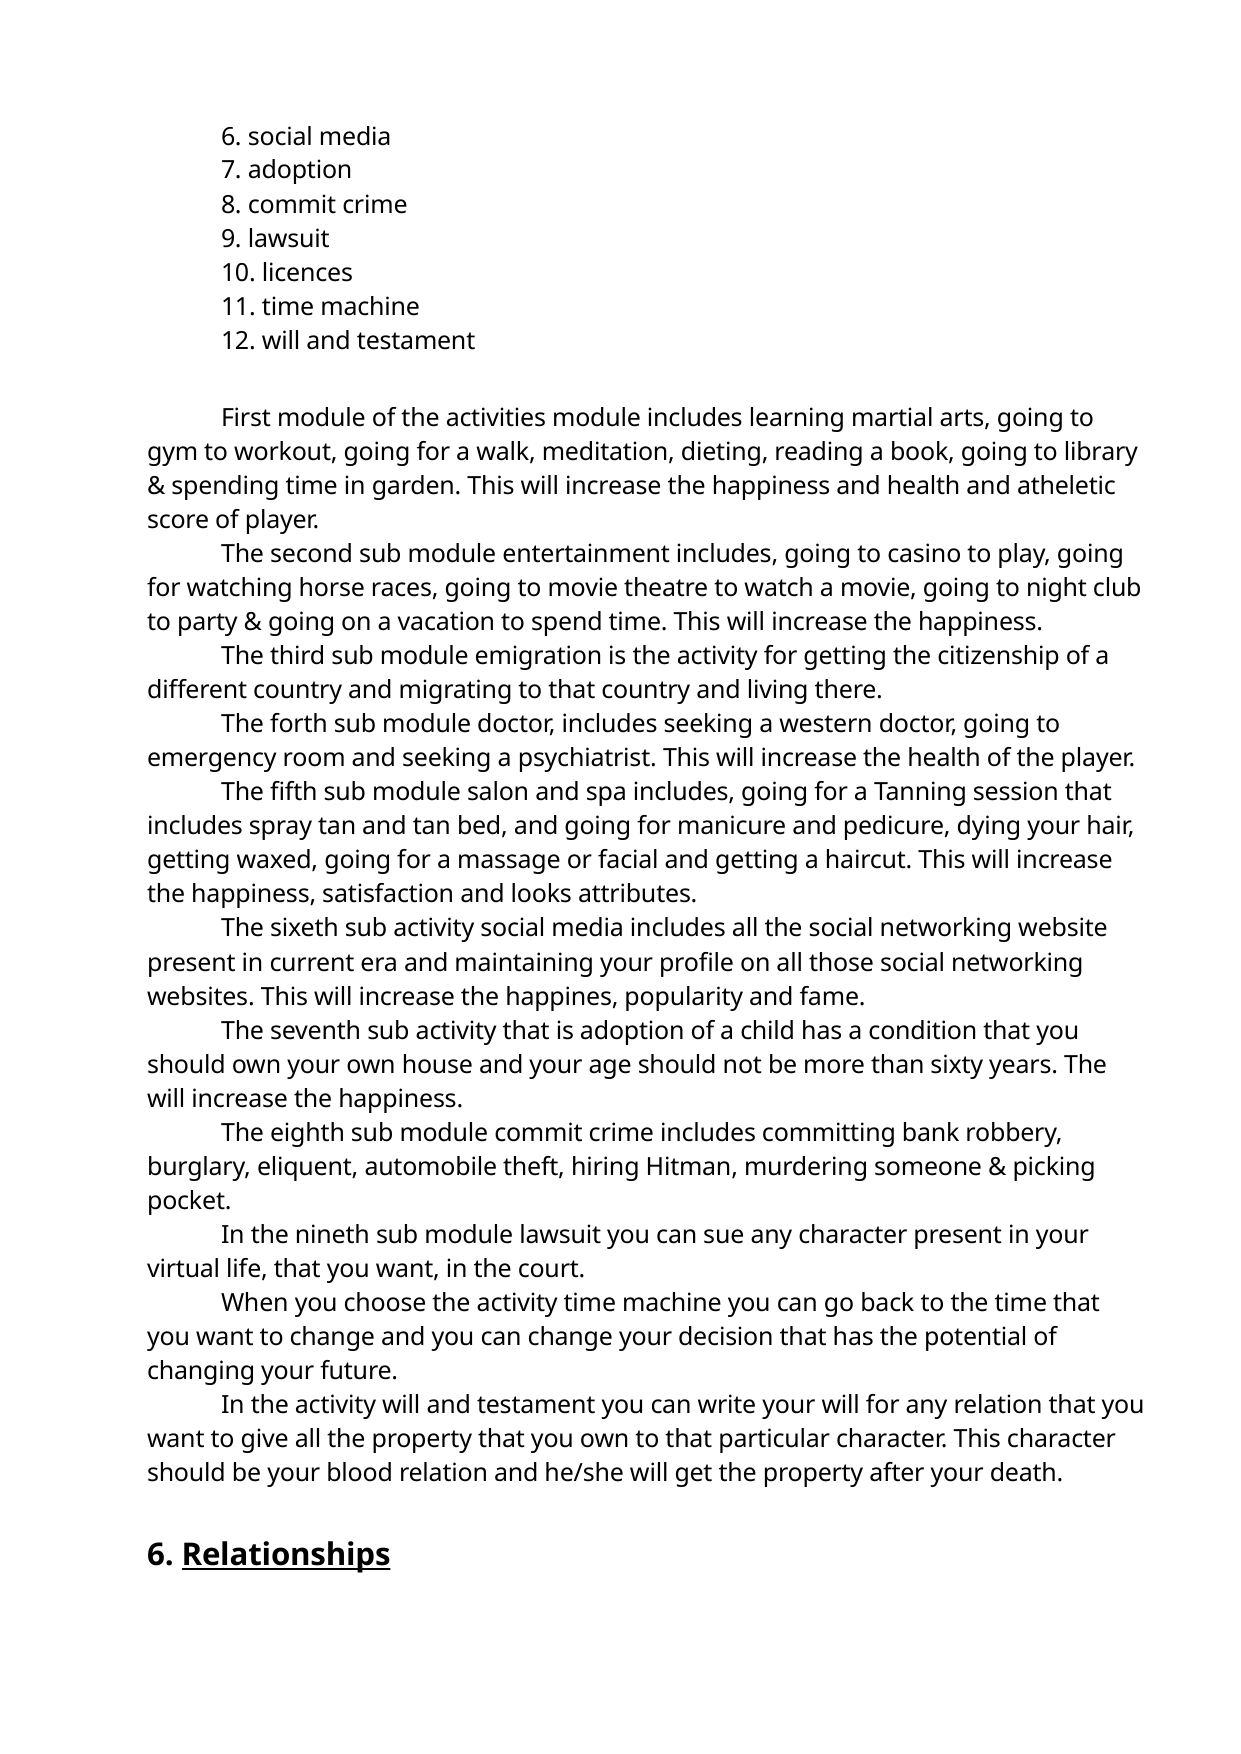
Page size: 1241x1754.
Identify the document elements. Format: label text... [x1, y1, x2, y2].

text When you choose the activity time machine you can go back to the time that you want to change and you can change your decision that has the potential of changing your future. [147, 1285, 1145, 1387]
text 8. commit crime [147, 186, 1145, 220]
text The forth sub module doctor, includes seeking a western doctor, going to emergency room and seeking a psychiatrist. This will increase the health of the player. [147, 706, 1145, 774]
text In the nineth sub module lawsuit you can sue any character present in your virtual life, that you want, in the court. [147, 1217, 1145, 1285]
text The second sub module entertainment includes, going to casino to play, going for watching horse races, going to movie theatre to watch a movie, going to night club to party & going on a vacation to spend time. This will increase the happiness. [147, 535, 1145, 638]
text The sixeth sub activity social media includes all the social networking website present in current era and maintaining your profile on all those social networking websites. This will increase the happines, popularity and fame. [147, 910, 1145, 1012]
text 6. social media [147, 118, 1145, 152]
text 12. will and testament [147, 322, 1145, 357]
text 10. licences [147, 254, 1145, 288]
text 11. time machine [147, 288, 1145, 322]
text 7. adoption [147, 152, 1145, 186]
text First module of the activities module includes learning martial arts, going to gym to workout, going for a walk, meditation, dieting, reading a book, going to library & spending time in garden. This will increase the happiness and health and atheletic score of player. [147, 399, 1145, 535]
text 9. lawsuit [147, 220, 1145, 254]
text The third sub module emigration is the activity for getting the citizenship of a different country and migrating to that country and living there. [147, 638, 1145, 706]
text The fifth sub module salon and spa includes, going for a Tanning session that includes spray tan and tan bed, and going for manicure and pedicure, dying your hair, getting waxed, going for a massage or facial and getting a haircut. This will increase the happiness, satisfaction and looks attributes. [147, 774, 1145, 910]
text The seventh sub activity that is adoption of a child has a condition that you should own your own house and your age should not be more than sixty years. The will increase the happiness. [147, 1012, 1145, 1114]
text In the activity will and testament you can write your will for any relation that you want to give all the property that you own to that particular character. This character should be your blood relation and he/she will get the property after your death. [147, 1387, 1145, 1489]
text 6. Relationships [147, 1532, 1145, 1574]
text The eighth sub module commit crime includes committing bank robbery, burglary, eliquent, automobile theft, hiring Hitman, murdering someone & picking pocket. [147, 1114, 1145, 1217]
